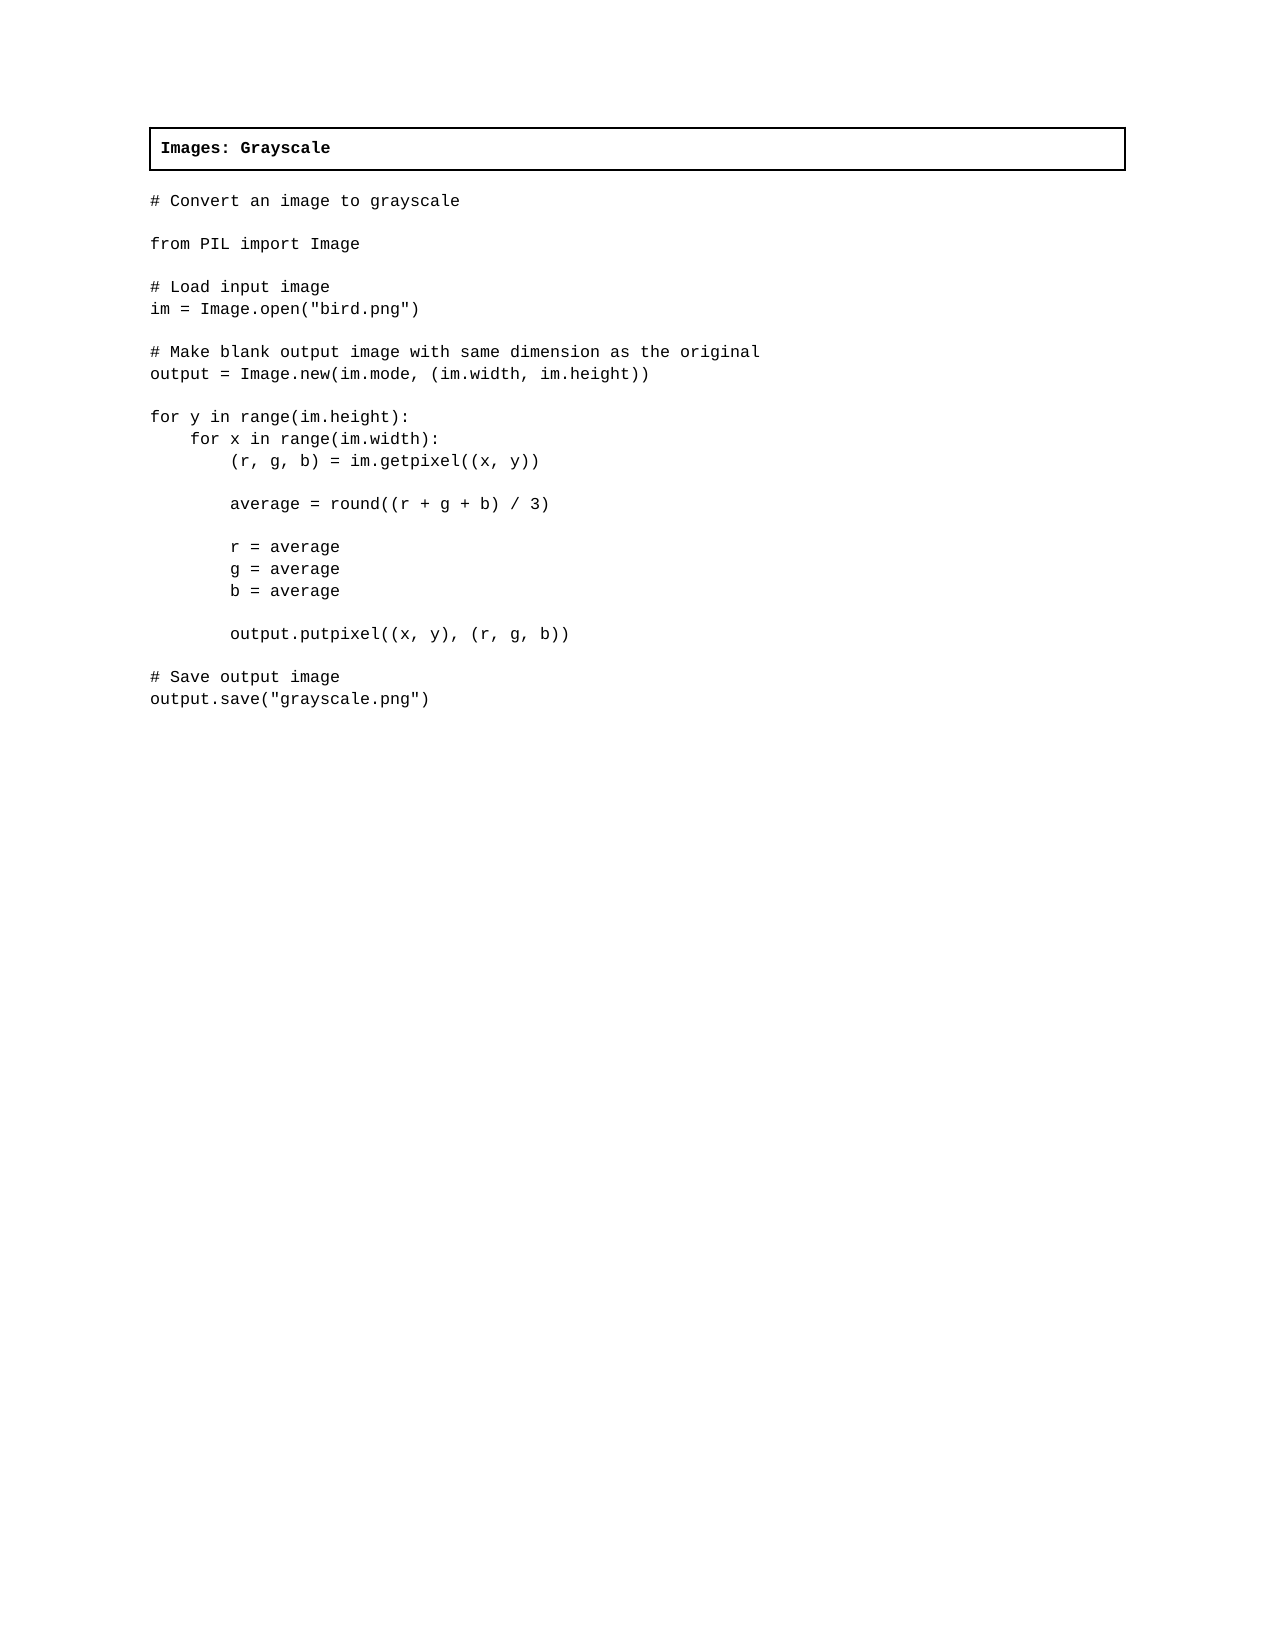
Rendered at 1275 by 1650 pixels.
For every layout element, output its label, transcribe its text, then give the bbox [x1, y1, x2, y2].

text im = Image.open("bird.png") [150, 301, 1125, 319]
text output = Image.new(im.mode, (im.width, im.height)) [150, 366, 1125, 384]
text # Load input image [150, 279, 1125, 298]
text r = average [150, 539, 1125, 558]
text output.save("grayscale.png") [150, 691, 1125, 709]
text for y in range(im.height): [150, 409, 1125, 428]
text g = average [150, 561, 1125, 579]
text (r, g, b) = im.getpixel((x, y)) [150, 452, 1125, 471]
text # Save output image [150, 669, 1125, 688]
text output.putpixel((x, y), (r, g, b)) [150, 626, 1125, 644]
text b = average [150, 582, 1125, 601]
text # Make blank output image with same dimension as the original [150, 344, 1125, 363]
text from PIL import Image [150, 236, 1125, 254]
text for x in range(im.width): [150, 431, 1125, 449]
text average = round((r + g + b) / 3) [150, 496, 1125, 514]
table_header Images: Grayscale [151, 129, 1124, 168]
text # Convert an image to grayscale [150, 192, 1125, 211]
